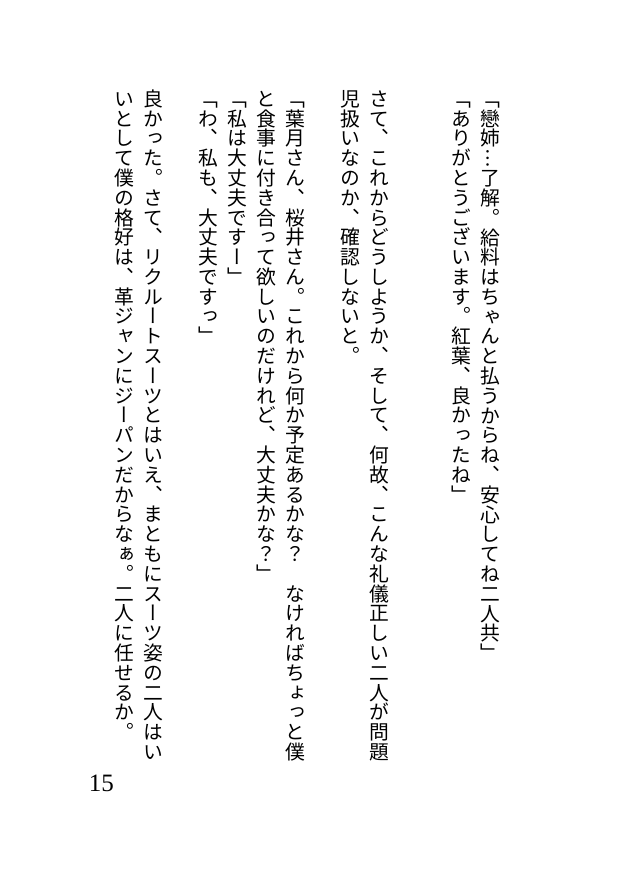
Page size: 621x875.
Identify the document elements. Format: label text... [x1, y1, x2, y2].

text さて、これからどうしようか、そして、何故、こんな礼儀正しい二人が問題児扱いなのか、確認しないと。 [336, 88, 393, 768]
text 「わ、私も、大丈夫ですっ」 [194, 88, 223, 768]
text 「ありがとうございます。紅葉、良かったね」 [447, 88, 476, 768]
text 「戀姉…了解。給料はちゃんと払うからね、安心してね二人共」 [476, 88, 504, 768]
text 「いやー、今日からセナの部下だから何してもいいよー。咲夢、いつもどーりに処理しといて」 [504, 88, 532, 768]
text 良かった。さて、リクルートスーツとはいえ、まともにスーツ姿の二人はいいとして僕の格好は、革ジャンにジーパンだからなぁ。二人に任せるか。 [110, 88, 167, 768]
text 「私は大丈夫ですー」 [223, 88, 252, 768]
text 「葉月さん、桜井さん。これから何か予定あるかな？ なければちょっと僕と食事に付き合って欲しいのだけれど、大丈夫かな？」 [252, 88, 309, 768]
